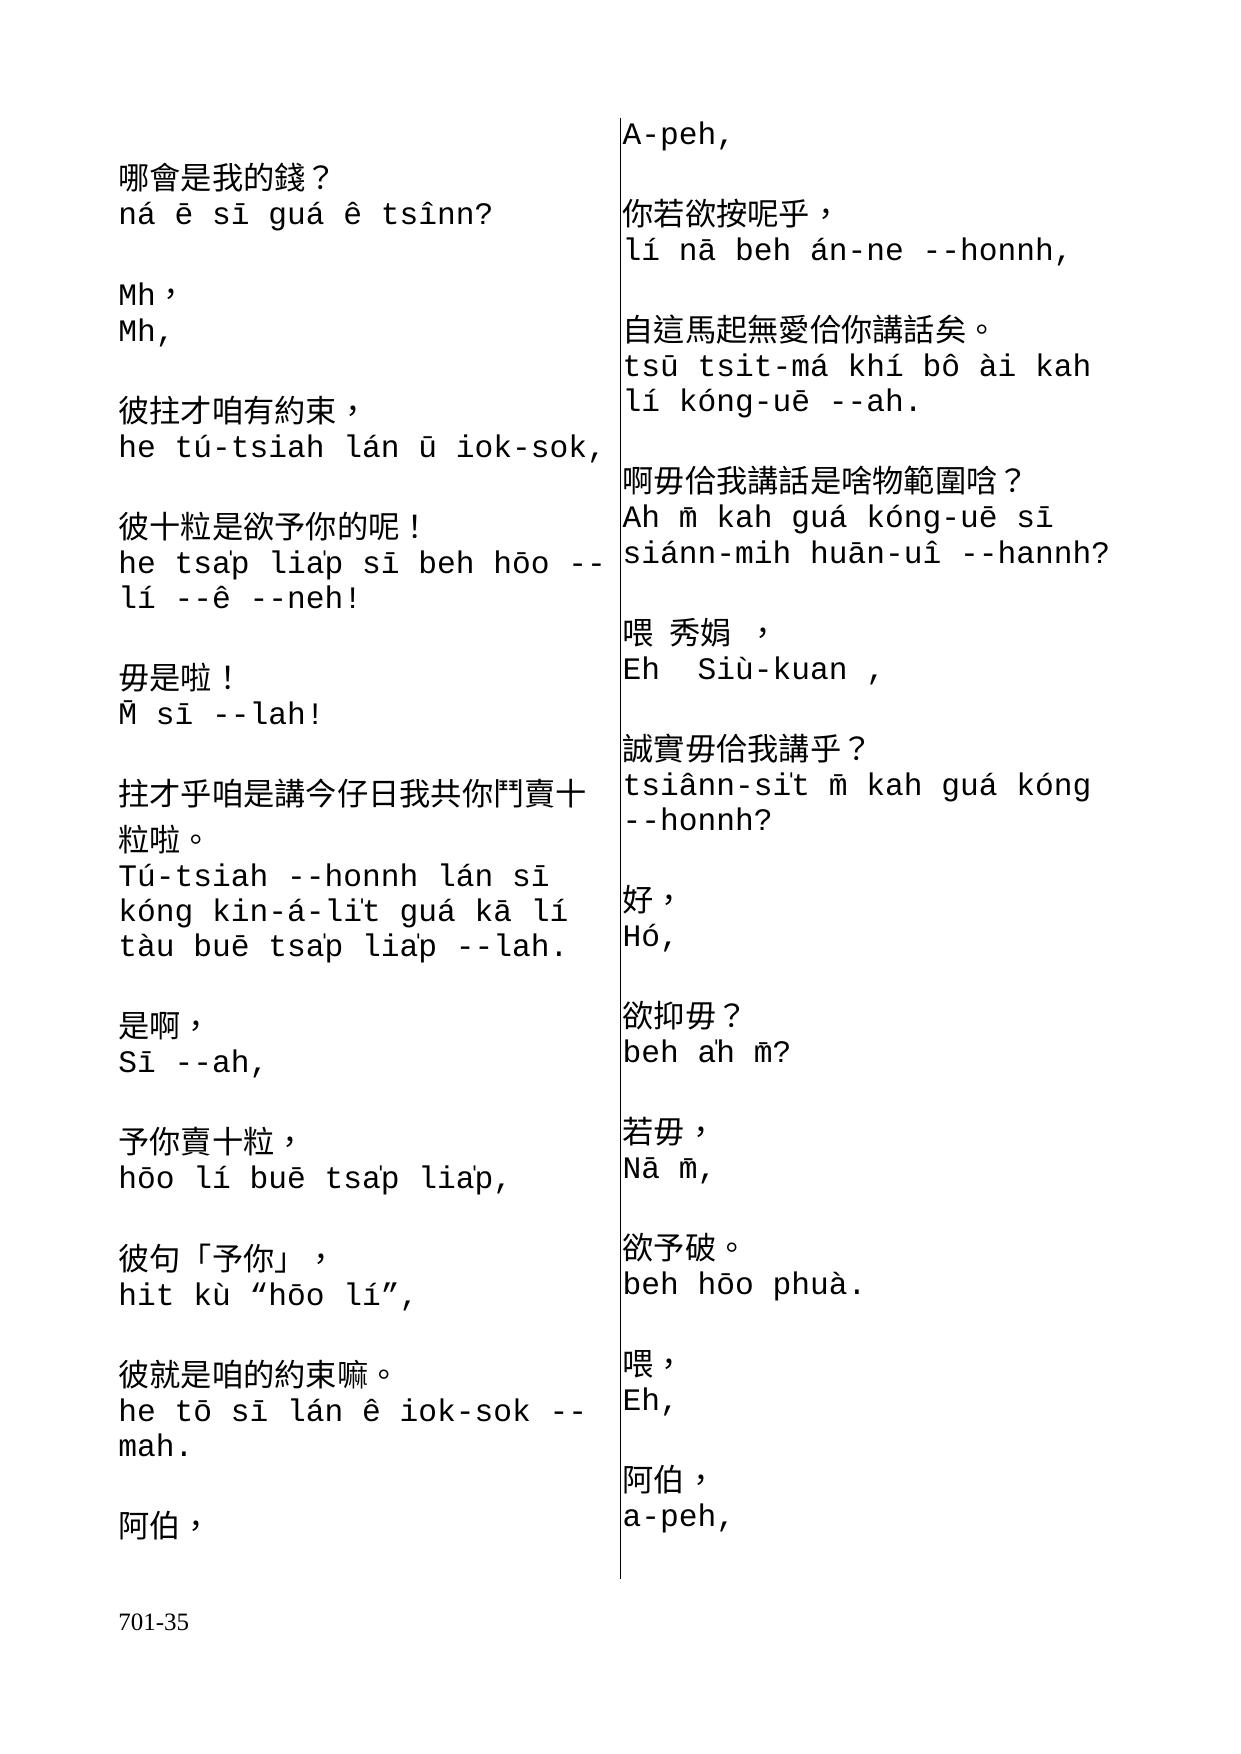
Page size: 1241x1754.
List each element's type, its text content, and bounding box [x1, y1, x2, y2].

text ná ē sī guá ê tsînn? [118, 199, 618, 234]
text 毋是啦！ [118, 653, 618, 699]
text Sī --ah, [118, 1047, 618, 1082]
text 自這馬起無愛佮你講話矣。 [622, 305, 1122, 350]
text 予你賣十粒， [118, 1118, 618, 1163]
text Eh Siù-kuan , [622, 653, 1122, 688]
text 欲抑毋？ [622, 991, 1122, 1037]
text he tsa̍p lia̍p sī beh hōo --lí --ê --neh! [118, 547, 618, 618]
text 哪會是我的錢？ [118, 153, 618, 199]
text beh hōo phuà. [622, 1269, 1122, 1304]
text 彼句「予你」， [118, 1234, 618, 1279]
text 彼拄才咱有約束， [118, 386, 618, 431]
text 喂， [622, 1339, 1122, 1385]
text tsū tsit-má khí bô ài kah lí kóng-uē --ah. [622, 350, 1122, 421]
text 阿伯， [118, 1501, 618, 1546]
text Nā m̄, [622, 1153, 1122, 1188]
text Tú-tsiah --honnh lán sī kóng kin-á-li̍t guá kā lí tàu buē tsa̍p lia̍p --lah. [118, 860, 618, 966]
text 彼就是咱的約束嘛。 [118, 1350, 618, 1395]
text hit kù “hōo lí”, [118, 1279, 618, 1314]
text 啊毋佮我講話是啥物範圍唅？ [622, 456, 1122, 502]
text 拄才乎咱是講今仔日我共你鬥賣十粒啦。 [118, 769, 618, 860]
text 你若欲按呢乎， [622, 189, 1122, 234]
text 若毋， [622, 1107, 1122, 1153]
text hōo lí buē tsa̍p lia̍p, [118, 1163, 618, 1198]
text Mh, [118, 315, 618, 351]
text 是啊， [118, 1002, 618, 1047]
text 欲予破。 [622, 1223, 1122, 1269]
text Ah m̄ kah guá kóng-uē sī siánn-mih huān-uî --hannh? [622, 502, 1122, 572]
text tsiânn-si̍t m̄ kah guá kóng --honnh? [622, 769, 1122, 840]
text lí nā beh án-ne --honnh, [622, 234, 1122, 269]
text Mh， [118, 269, 618, 315]
text M̄ sī --lah! [118, 699, 618, 734]
text a-peh, [622, 1501, 1122, 1536]
text 誠實毋佮我講乎？ [622, 724, 1122, 769]
text 阿伯， [622, 1456, 1122, 1501]
text 彼十粒是欲予你的呢！ [118, 502, 618, 547]
text 好， [622, 875, 1122, 921]
text A-peh, [622, 118, 1122, 153]
text beh a̍h m̄? [622, 1037, 1122, 1072]
text Hó, [622, 921, 1122, 956]
text Eh, [622, 1385, 1122, 1420]
text he tú-tsiah lán ū iok-sok, [118, 431, 618, 467]
text 喂 秀娟 ， [622, 608, 1122, 653]
text he tō sī lán ê iok-sok --mah. [118, 1395, 618, 1466]
